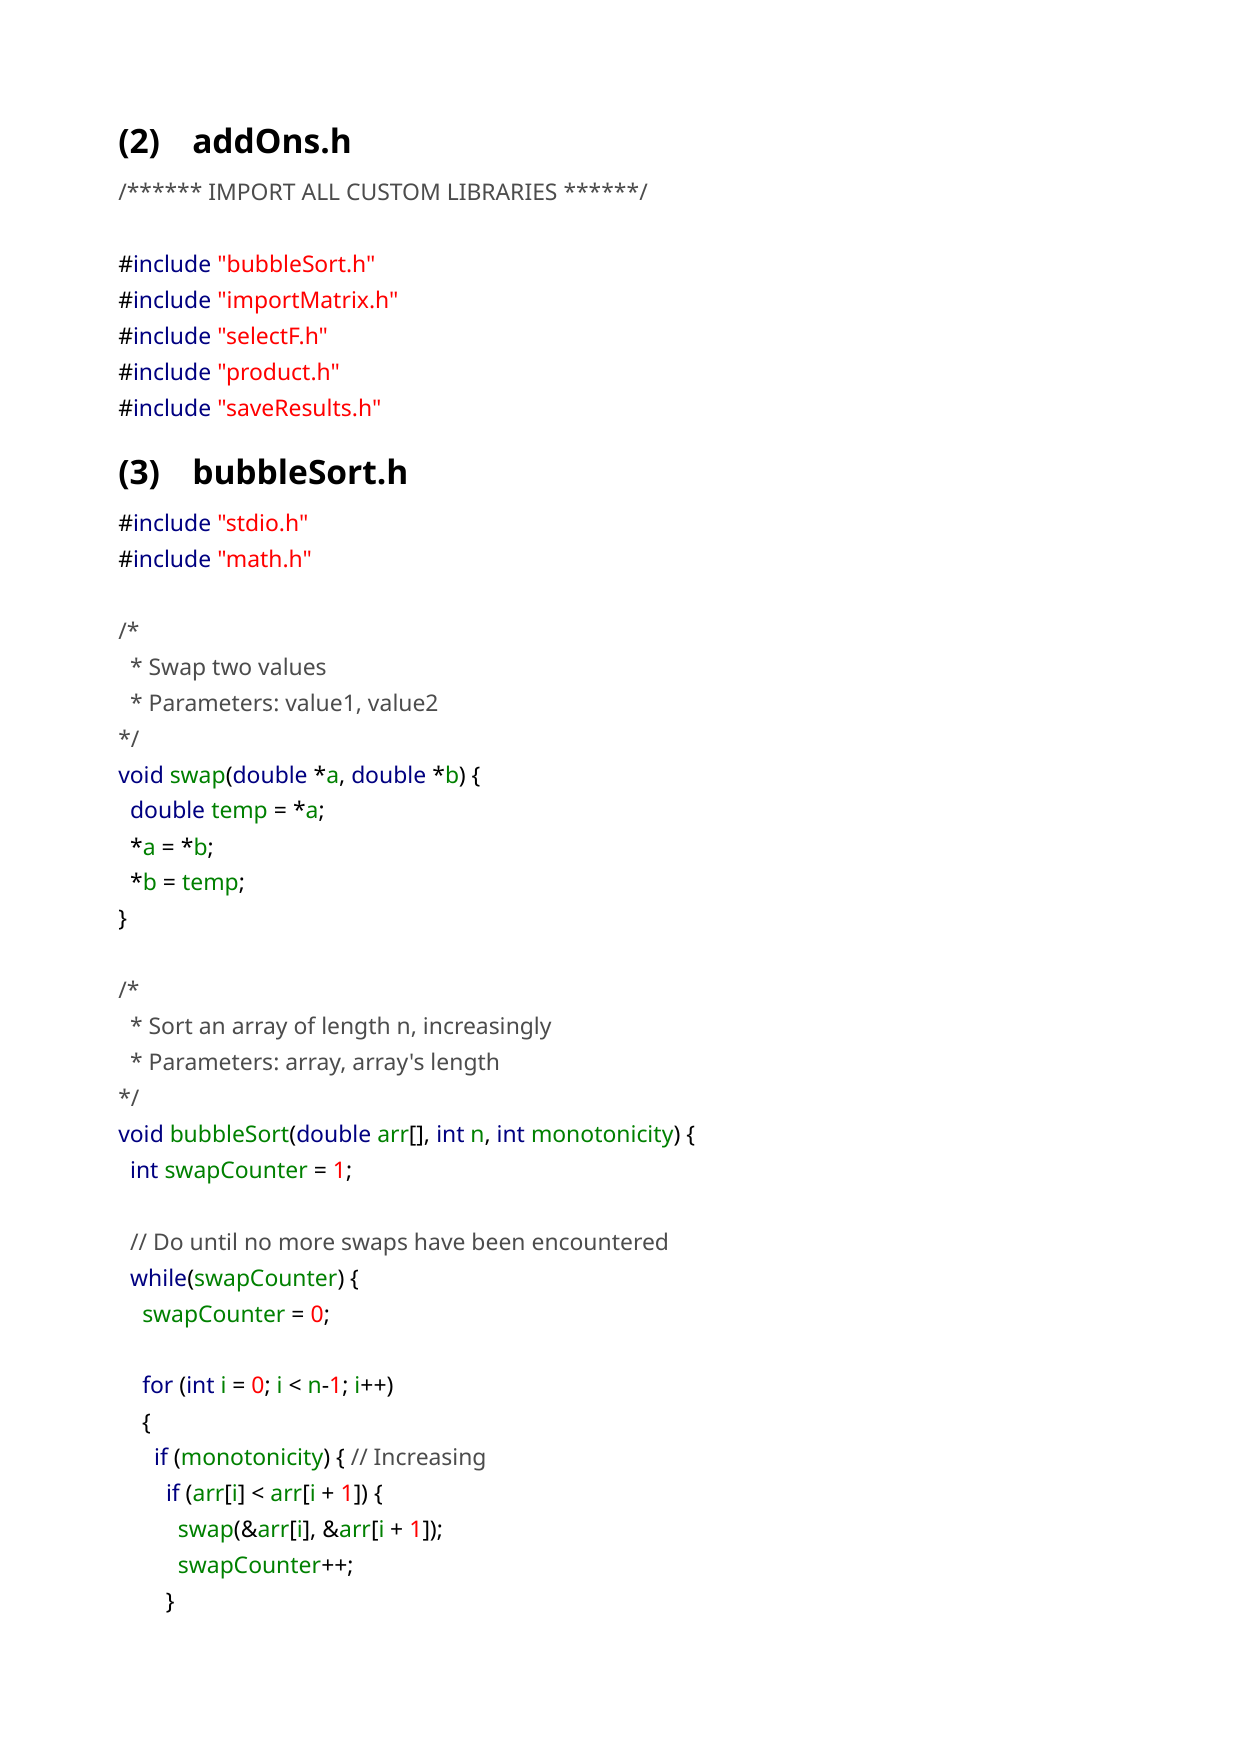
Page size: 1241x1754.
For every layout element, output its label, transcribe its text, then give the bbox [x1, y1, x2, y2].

text */ [118, 1082, 1122, 1113]
text *a = *b; [118, 830, 1122, 862]
text #include "selectF.h" [118, 320, 1122, 351]
text } [118, 1585, 1122, 1616]
text swapCounter = 0; [118, 1298, 1122, 1329]
text // Do until no more swaps have been encountered [118, 1226, 1122, 1257]
text } [118, 902, 1122, 933]
text for (int i = 0; i < n-1; i++) [118, 1369, 1122, 1401]
text void bubbleSort(double arr[], int n, int monotonicity) { [118, 1118, 1122, 1149]
text /****** IMPORT ALL CUSTOM LIBRARIES ******/ [118, 176, 1122, 208]
text #include "importMatrix.h" [118, 284, 1122, 315]
text swapCounter++; [118, 1549, 1122, 1580]
text #include "product.h" [118, 356, 1122, 387]
text #include "stdio.h" [118, 507, 1122, 538]
text #include "math.h" [118, 543, 1122, 574]
text while(swapCounter) { [118, 1262, 1122, 1293]
subtitle addOns.h [118, 118, 1122, 164]
text * Parameters: value1, value2 [118, 687, 1122, 718]
text /* [118, 974, 1122, 1005]
text if (monotonicity) { // Increasing [118, 1441, 1122, 1473]
text */ [118, 723, 1122, 754]
text { [118, 1405, 1122, 1437]
text void swap(double *a, double *b) { [118, 758, 1122, 790]
text #include "bubbleSort.h" [118, 248, 1122, 279]
text double temp = *a; [118, 794, 1122, 826]
text * Sort an array of length n, increasingly [118, 1010, 1122, 1041]
text * Swap two values [118, 651, 1122, 682]
text #include "saveResults.h" [118, 392, 1122, 423]
text swap(&arr[i], &arr[i + 1]); [118, 1513, 1122, 1544]
text int swapCounter = 1; [118, 1154, 1122, 1185]
text * Parameters: array, array's length [118, 1046, 1122, 1077]
text /* [118, 615, 1122, 646]
text if (arr[i] < arr[i + 1]) { [118, 1477, 1122, 1508]
subtitle bubbleSort.h [118, 449, 1122, 494]
text *b = temp; [118, 866, 1122, 898]
